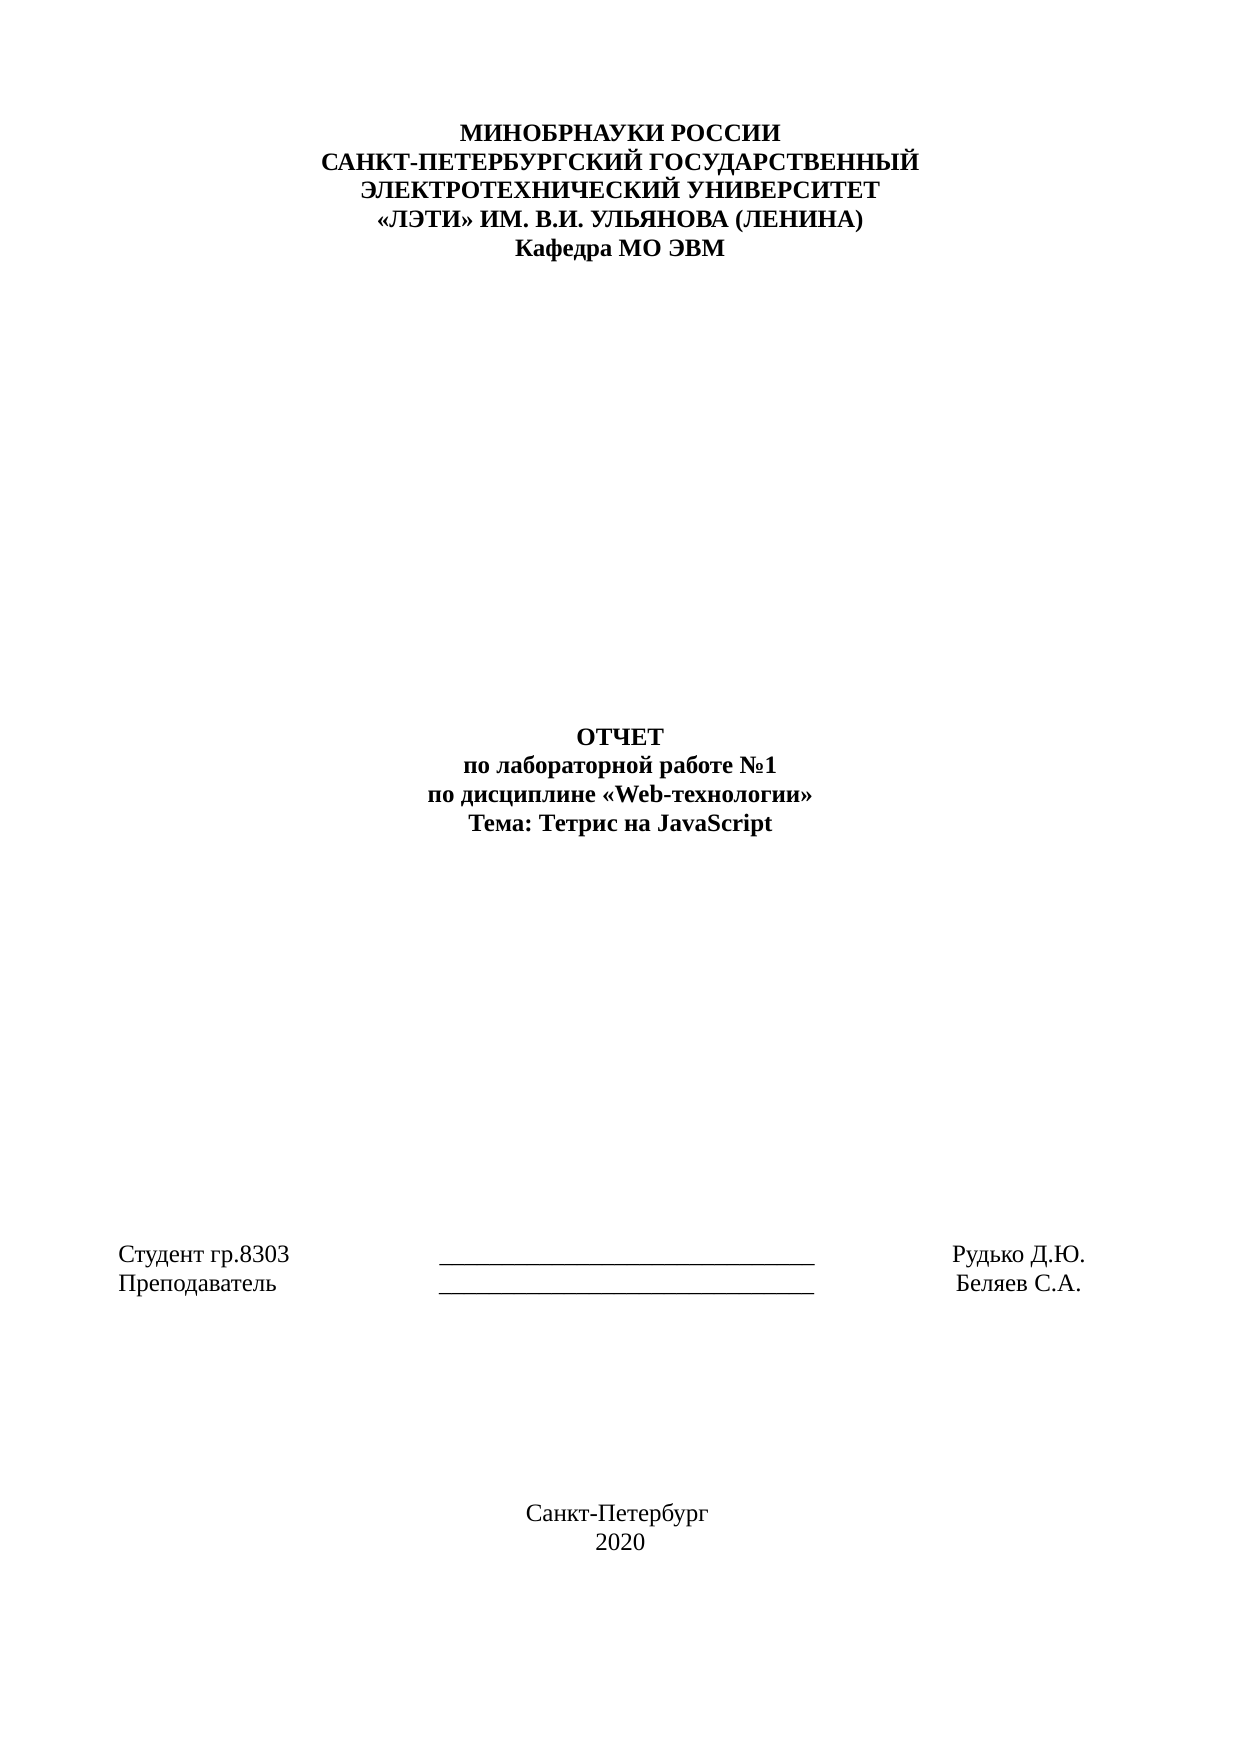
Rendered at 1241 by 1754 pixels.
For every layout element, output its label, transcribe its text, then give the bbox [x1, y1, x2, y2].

text МИНОБРНАУКИ РОССИИ [118, 118, 1122, 147]
text Кафедра МО ЭВМ [118, 233, 1122, 262]
text ОТЧЕТ [118, 722, 1122, 751]
text ЭЛЕКТРОТЕХНИЧЕСКИЙ УНИВЕРСИТЕТ [118, 176, 1122, 204]
text Санкт-Петербург [118, 1498, 1122, 1527]
text по дисциплине «Web-технологии» [118, 779, 1122, 808]
text Тема: Тетрис на JavaScript [118, 808, 1122, 837]
text Преподаватель ______________________________ Беляев С.А. [118, 1268, 1122, 1297]
text по лабораторной работе №1 [118, 751, 1122, 779]
text Студент гр.8303 ______________________________ Рудько Д.Ю. [118, 1239, 1122, 1268]
text 2020 [118, 1527, 1122, 1556]
text САНКТ-ПЕТЕРБУРГСКИЙ ГОСУДАРСТВЕННЫЙ [118, 147, 1122, 176]
text «ЛЭТИ» ИМ. В.И. УЛЬЯНОВА (ЛЕНИНА) [118, 204, 1122, 233]
